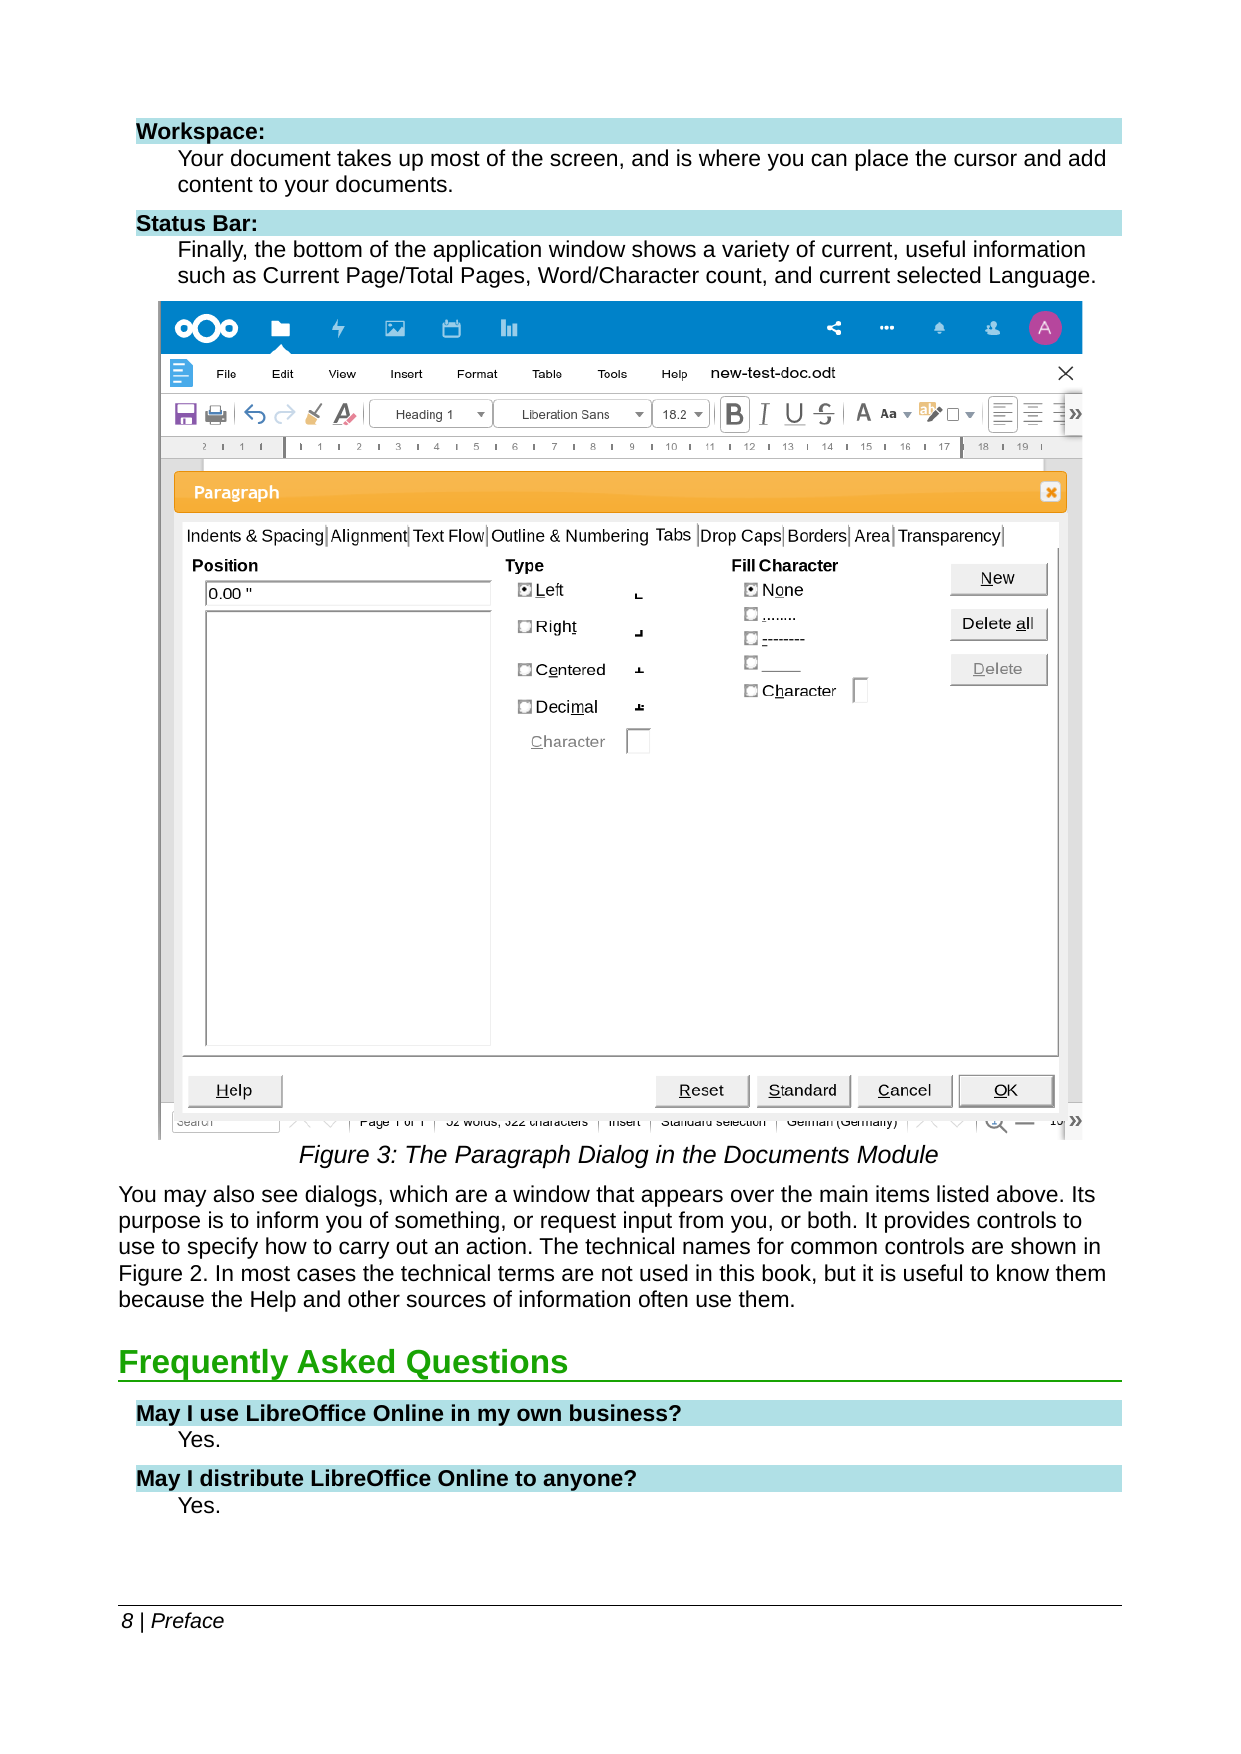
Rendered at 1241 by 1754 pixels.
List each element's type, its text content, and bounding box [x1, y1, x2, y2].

subtitle Frequently Asked Questions [118, 1342, 1122, 1380]
text Workspace: [136, 118, 1122, 144]
text Figure 3: The Paragraph Dialog in the Documents Module [153, 301, 1087, 1169]
text May I distribute LibreOffice Online to anyone? [136, 1465, 1122, 1492]
text You may also see dialogs, which are a window that appears over the main items listed above. Its purpose is to inform you of something, or request input from you, or both. It provides controls to use to specify how to carry out an action. The technical names for common controls are shown in Figure 2. In most cases the technical terms are not used in this book, but it is useful to know them because the Help and other sources of information often use them. [118, 1181, 1122, 1312]
text Yes. [177, 1492, 1122, 1518]
text May I use LibreOffice Online in my own business? [136, 1400, 1122, 1426]
text Finally, the bottom of the application window shows a variety of current, useful information such as Current Page/Total Pages, Word/Character count, and current selected Language. [177, 236, 1122, 289]
picture [158, 301, 1083, 1140]
text Your document takes up most of the screen, and is where you can place the cursor and add content to your documents. [177, 144, 1122, 197]
text Status Bar: [136, 210, 1122, 236]
text Yes. [177, 1426, 1122, 1453]
